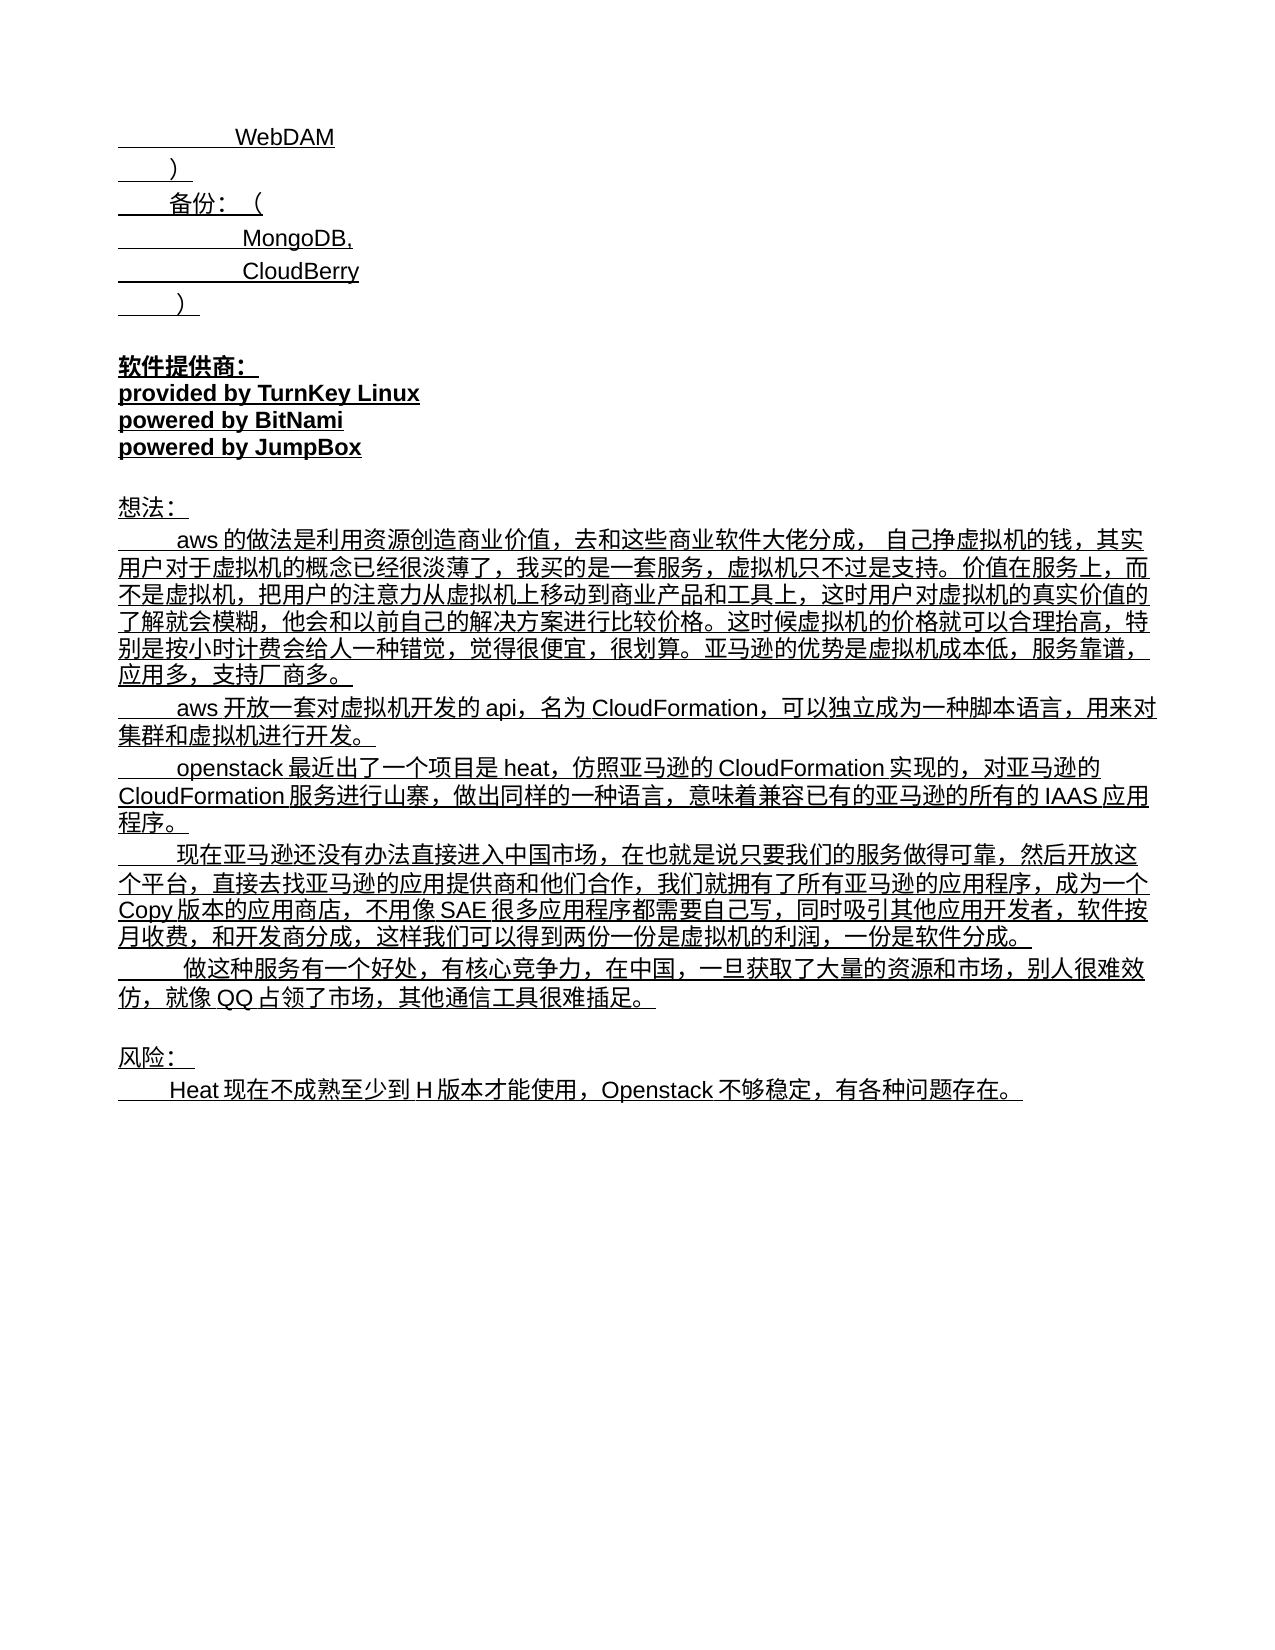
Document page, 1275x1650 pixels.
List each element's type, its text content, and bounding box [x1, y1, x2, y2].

text 集群和虚拟机进行开发。 openstack最近出了一个项目是heat，仿照亚马逊的CloudFormation实现的，对亚马逊的CloudFormation服务进行山寨，做出同样的一种语言，意味着兼容已有的亚马逊的所有的IAAS应用程序。 现在亚马逊还没有办法直接进入中国市场，在也就是说只要我们的服务做得可靠，然后开放这个平台，直接去找亚马逊的应用提供商和他们合作，我们就拥有了所有亚马逊的应用程序，成为一个Copy版本的应用商店，不用像SAE很多应用程序都需要自己写，同时吸引其他应用开发者，软件按月收费，和开发商分成，这样我们可以得到两份一份是虚拟机的利润，一份是软件分成。 做这种服务有一个好处，有核心竞争力，在中国，一旦获取了大量的资源和市场，别人很难效仿，就像QQ占领了市场，其他通信工具很难插足。 风险： Heat现在不成熟至少到H版本才能使用，Openstack不够稳定，有各种问题存在。 [118, 719, 1157, 1105]
text WebDAM ） 备份：（ MongoDB, CloudBerry ） 软件提供商： provided by TurnKey Linux powered by BitNami powered by JumpBox 想法： aws的做法是利用资源创造商业价值，去和这些商业软件大佬分成， 自己挣虚拟机的钱，其实用户对于虚拟机的概念已经很淡薄了，我买的是一套服务，虚拟机只不过是支持。价值在服务上，而不是虚拟机，把用户的注意力从虚拟机上移动到商业产品和工具上，这时用户对虚拟机的真实价值的了解就会模糊，他会和以前自己的解决方案进行比较价格。这时候虚拟机的价格就可以合理抬高，特别是按小时计费会给人一种错觉，觉得很便宜，很划算。亚马逊的优势是虚拟机成本低，服务靠谱，应用多，支持厂商多。 aws开放一套对虚拟机开发的api，名为CloudFormation，可以独立成为一种脚本语言，用来对 [118, 118, 1157, 718]
